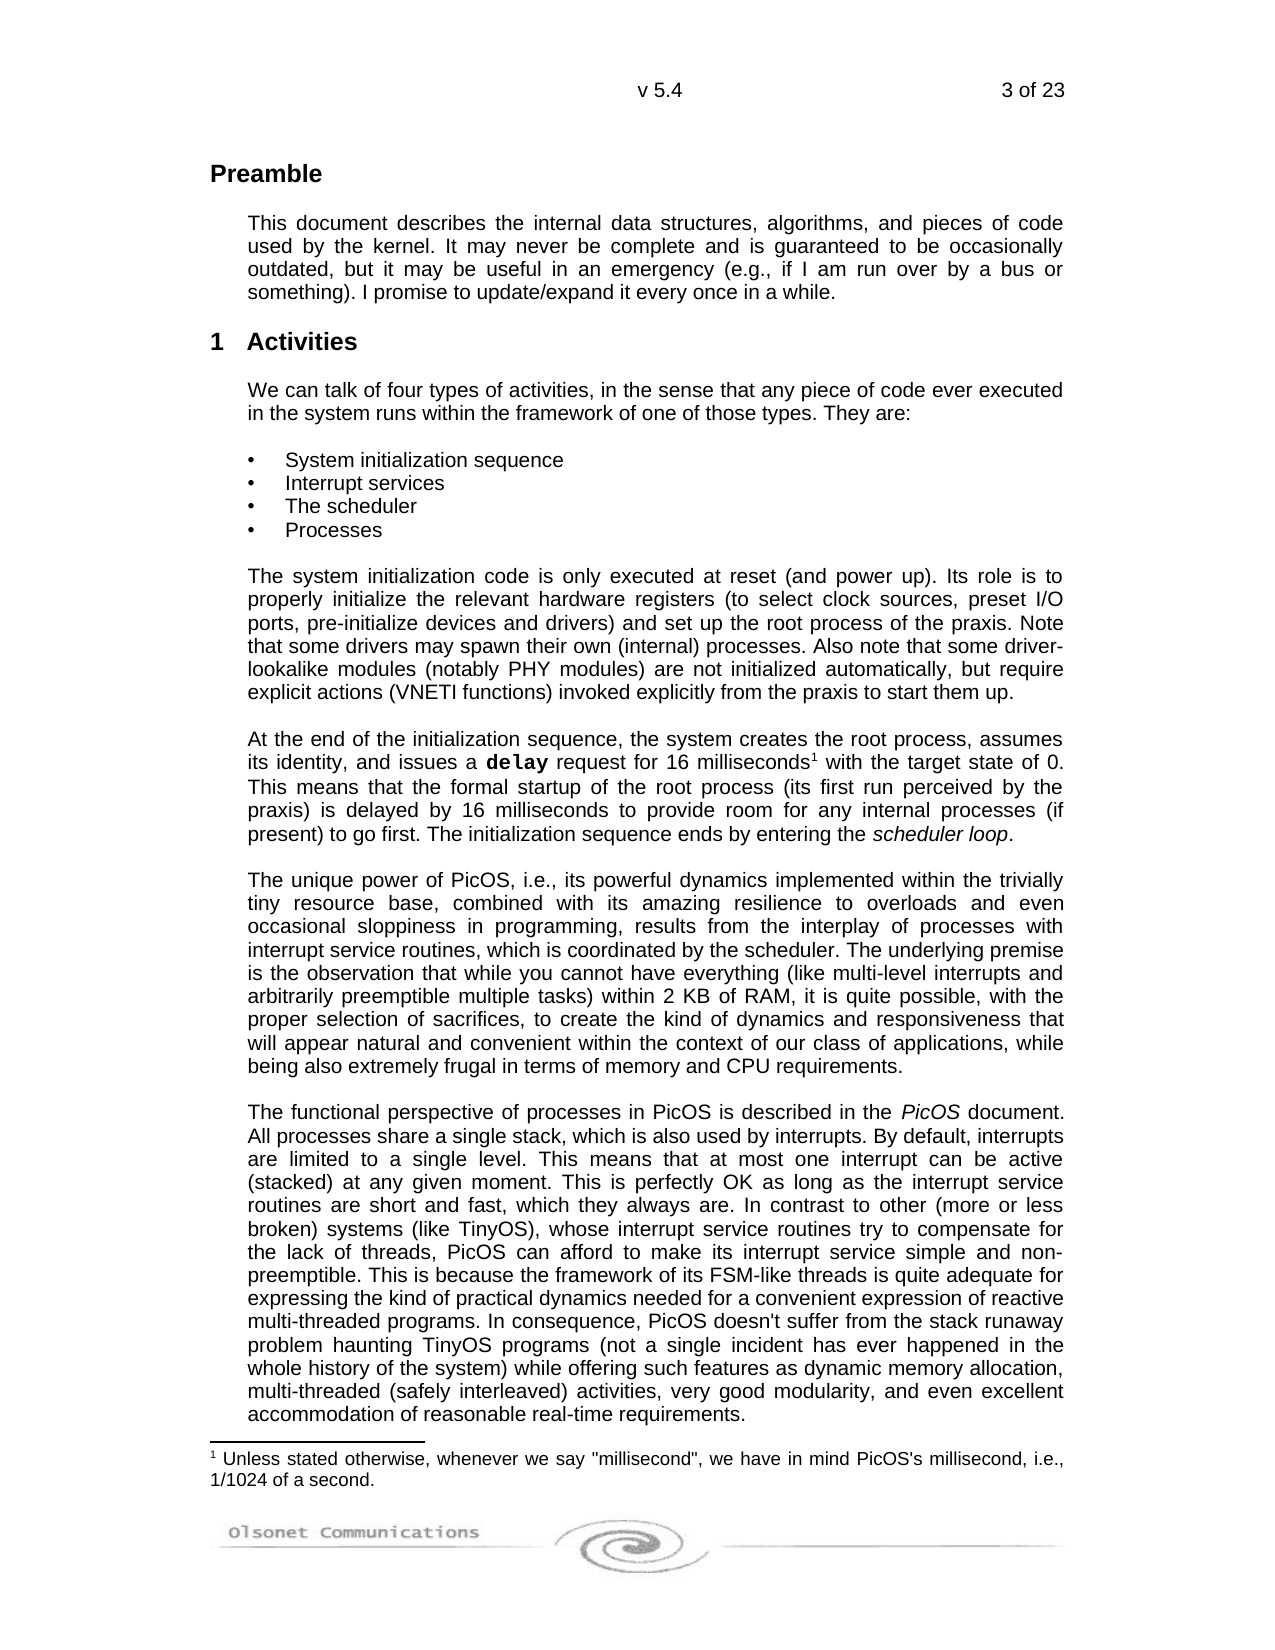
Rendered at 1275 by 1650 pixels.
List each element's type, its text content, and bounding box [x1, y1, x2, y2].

picture [210, 1504, 1065, 1596]
list System initialization sequence [247, 448, 1065, 472]
text We can talk of four types of activities, in the sense that any piece of code ever executed in the system runs within the framework of one of those types. They are: [247, 378, 1065, 425]
text Unless stated otherwise, whenever we say "millisecond", we have in mind PicOS's millisecond, i.e., 1/1024 of a second. [210, 1448, 1065, 1490]
subtitle Preamble [210, 160, 1065, 188]
subtitle Activities [210, 327, 1065, 355]
list Interrupt services [247, 472, 1065, 495]
text This document describes the internal data structures, algorithms, and pieces of code used by the kernel. It may never be complete and is guaranteed to be occasionally outdated, but it may be useful in an emergency (e.g., if I am run over by a bus or something). I promise to update/expand it every once in a while. [247, 211, 1065, 304]
text The functional perspective of processes in PicOS is described in the PicOS document. All processes share a single stack, which is also used by interrupts. By default, interrupts are limited to a single level. This means that at most one interrupt can be active (stacked) at any given moment. This is perfectly OK as long as the interrupt service routines are short and fast, which they always are. In contrast to other (more or less broken) systems (like TinyOS), whose interrupt service routines try to compensate for the lack of threads, PicOS can afford to make its interrupt service simple and non-preemptible. This is because the framework of its FSM-like threads is quite adequate for expressing the kind of practical dynamics needed for a convenient expression of reactive multi-threaded programs. In consequence, PicOS doesn't suffer from the stack runaway problem haunting TinyOS programs (not a single incident has ever happened in the whole history of the system) while offering such features as dynamic memory allocation, multi-threaded (safely interleaved) activities, very good modularity, and even excellent accommodation of reasonable real-time requirements. [247, 1101, 1065, 1426]
text The system initialization code is only executed at reset (and power up). Its role is to properly initialize the relevant hardware registers (to select clock sources, preset I/O ports, pre-initialize devices and drivers) and set up the root process of the praxis. Note that some drivers may spawn their own (internal) processes. Also note that some driver-lookalike modules (notably PHY modules) are not initialized automatically, but require explicit actions (VNETI functions) invoked explicitly from the praxis to start them up. [247, 565, 1065, 704]
text At the end of the initialization sequence, the system creates the root process, assumes its identity, and issues a delay request for 16 milliseconds with the target state of 0. This means that the formal startup of the root process (its first run perceived by the praxis) is delayed by 16 milliseconds to provide room for any internal processes (if present) to go first. The initialization sequence ends by entering the scheduler loop. [247, 727, 1065, 845]
list The scheduler [247, 495, 1065, 518]
list Processes [247, 518, 1065, 542]
text The unique power of PicOS, i.e., its powerful dynamics implemented within the trivially tiny resource base, combined with its amazing resilience to overloads and even occasional sloppiness in programming, results from the interplay of processes with interrupt service routines, which is coordinated by the scheduler. The underlying premise is the observation that while you cannot have everything (like multi-level interrupts and arbitrarily preemptible multiple tasks) within 2 KB of RAM, it is quite possible, with the proper selection of sacrifices, to create the kind of dynamics and responsiveness that will appear natural and convenient within the context of our class of applications, while being also extremely frugal in terms of memory and CPU requirements. [247, 869, 1065, 1078]
